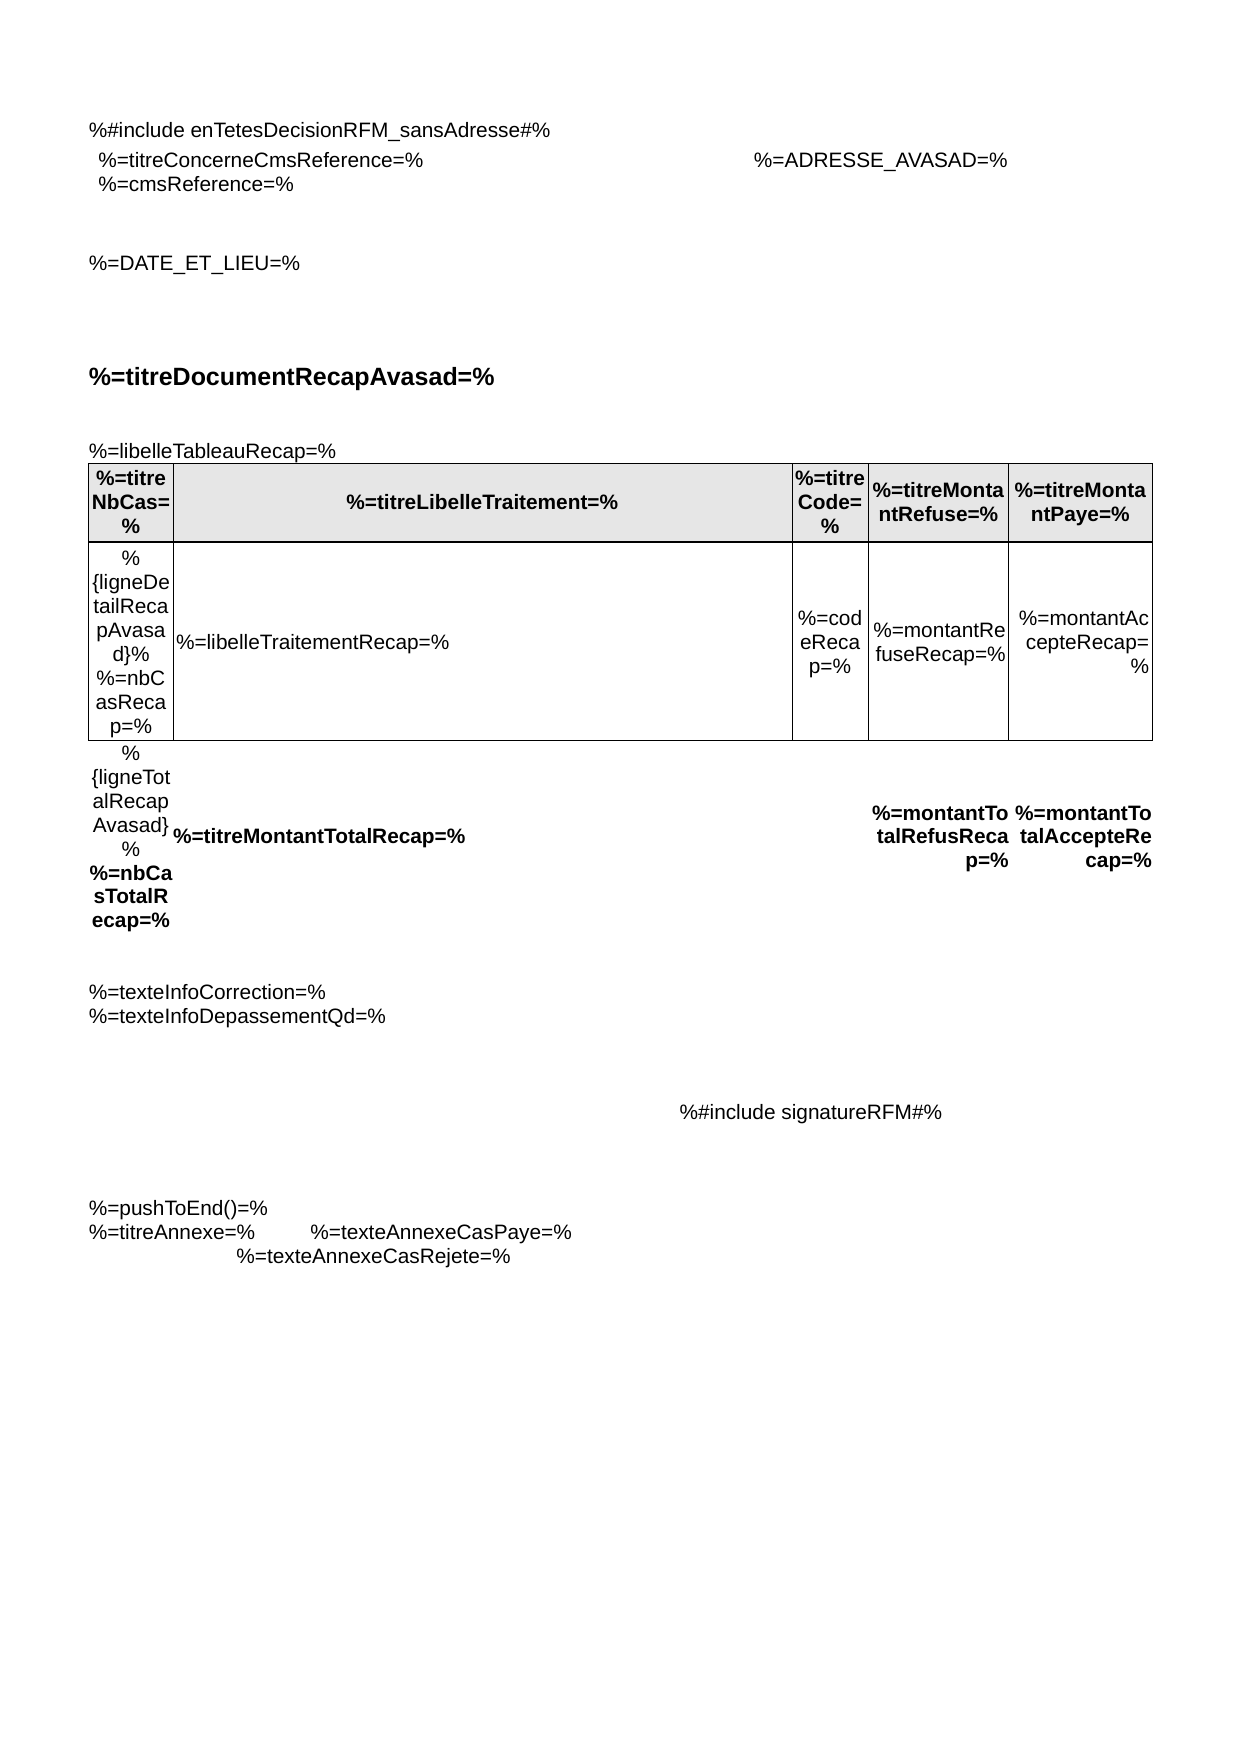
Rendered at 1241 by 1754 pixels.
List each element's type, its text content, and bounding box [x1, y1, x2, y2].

table_cell %=montantAccepteRecap=% [1009, 543, 1152, 740]
table_header %=ADRESSE_AVASAD=% [748, 142, 1144, 203]
table_cell %=montantRefuseRecap=% [869, 543, 1008, 740]
text %=pushToEnd()=% [88, 1196, 1152, 1220]
table_cell %=montantTotalAccepteRecap=% [1009, 741, 1152, 932]
table_header %=titreLibelleTraitement=% [174, 464, 792, 541]
table_cell %{ligneTotalRecapAvasad}%%=nbCasTotalRecap=% [89, 741, 173, 932]
text %#include enTetesDecisionRFM_sansAdresse#% [88, 118, 1152, 142]
text %=DATE_ET_LIEU=% [88, 251, 1152, 275]
table_cell %=montantTotalRefusRecap=% [868, 741, 1008, 932]
text %=texteAnnexeCasRejete=% [88, 1244, 1152, 1268]
text %=titreAnnexe=% %=texteAnnexeCasPaye=% [88, 1220, 1152, 1244]
table_header %=titreCode=% [793, 464, 868, 541]
text %#include signatureRFM#% [88, 1100, 1152, 1124]
text %=titreDocumentRecapAvasad=% [88, 362, 1152, 391]
table_header %=titreMontantPaye=% [1009, 464, 1152, 541]
text %=libelleTableauRecap=% [88, 439, 1152, 463]
table_header %=titreMontantRefuse=% [869, 464, 1008, 541]
table_cell %=codeRecap=% [793, 543, 868, 740]
text %=texteInfoDepassementQd=% [88, 1004, 1152, 1028]
table_header %=titreNbCas=% [89, 464, 173, 541]
table_header %=titreConcerneCmsReference=% %=cmsReference=% [92, 142, 748, 203]
table_cell %=titreMontantTotalRecap=% [173, 741, 792, 932]
text %=texteInfoCorrection=% [88, 980, 1152, 1004]
table_cell %=libelleTraitementRecap=% [174, 543, 792, 740]
table_cell %{ligneDetailRecapAvasad}%%=nbCasRecap=% [89, 543, 173, 740]
table_cell [792, 741, 868, 932]
